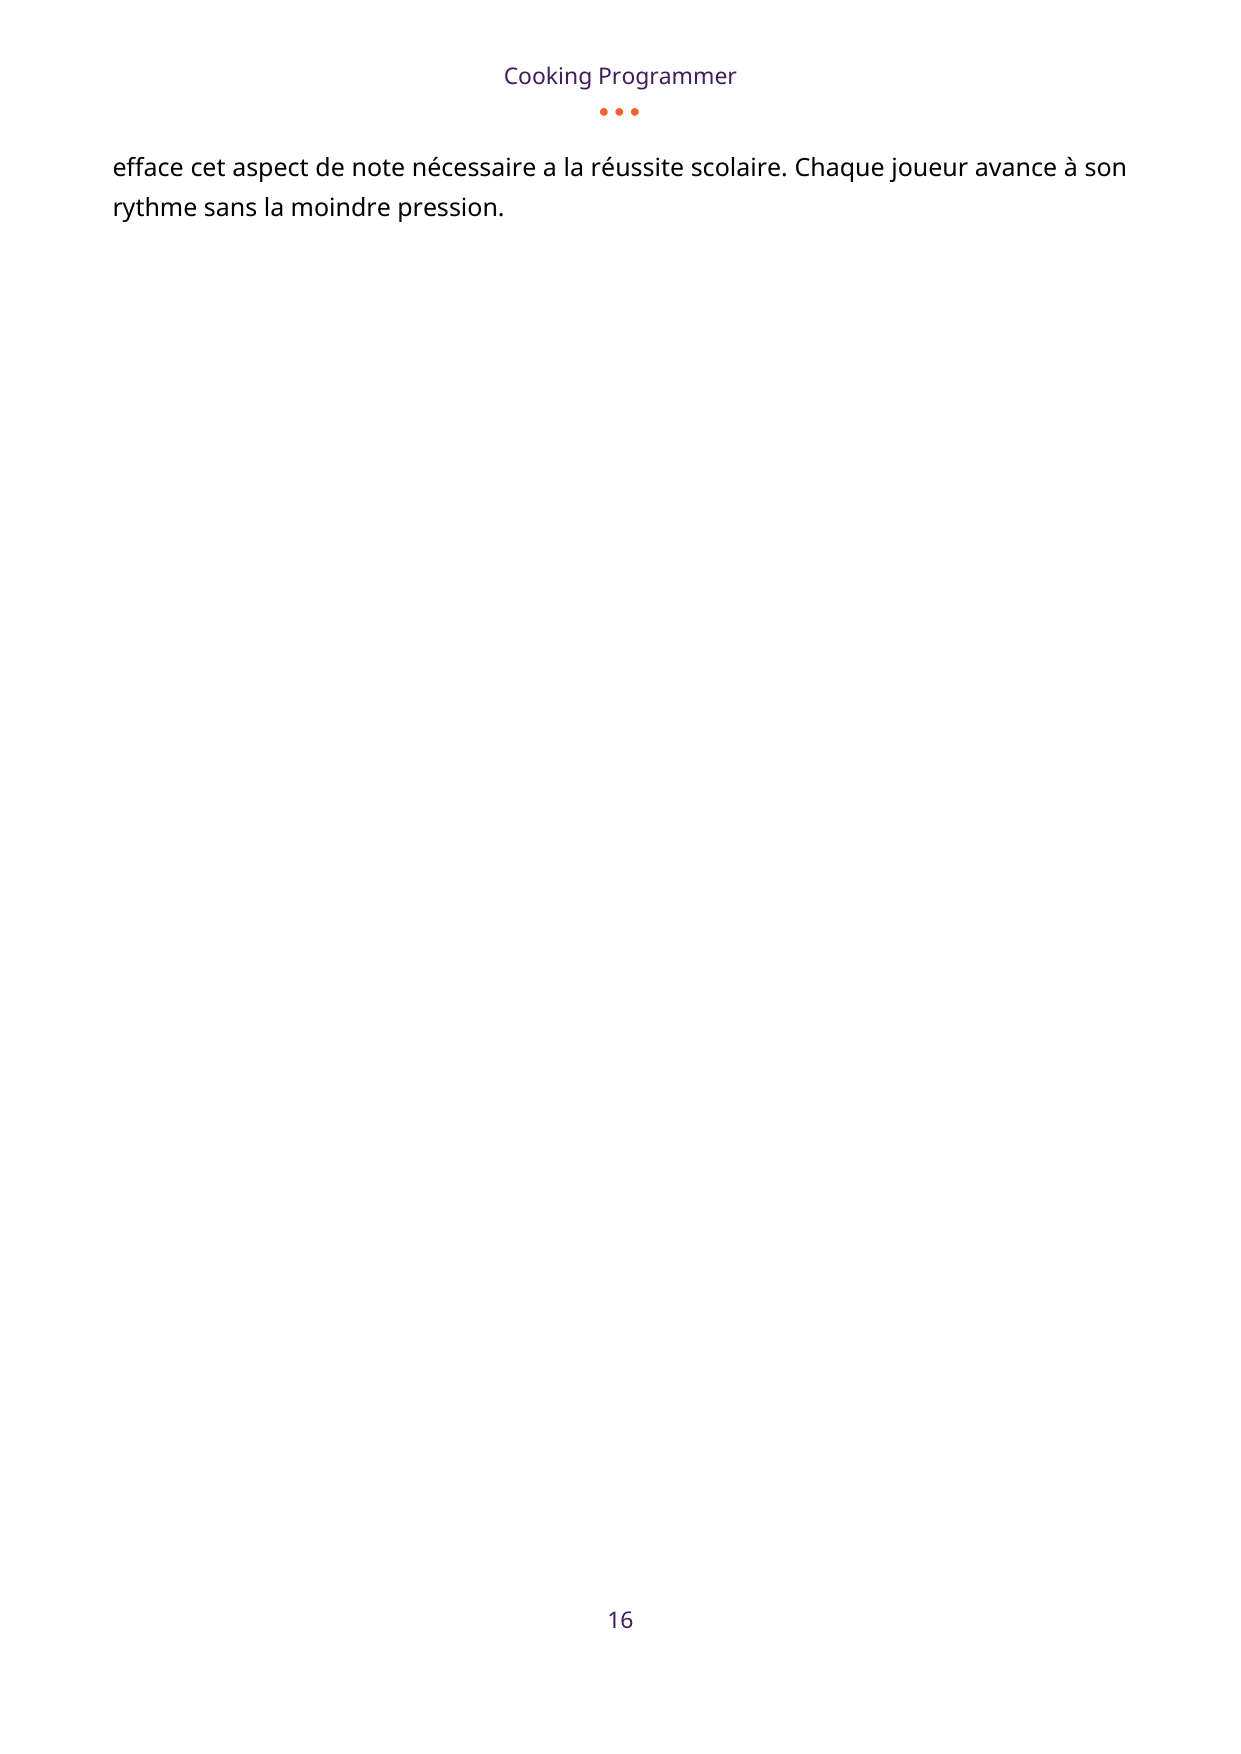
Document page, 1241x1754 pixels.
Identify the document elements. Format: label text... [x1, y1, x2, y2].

text efface cet aspect de note nécessaire a la réussite scolaire. Chaque joueur avance à son rythme sans la moindre pression. [112, 150, 1128, 223]
